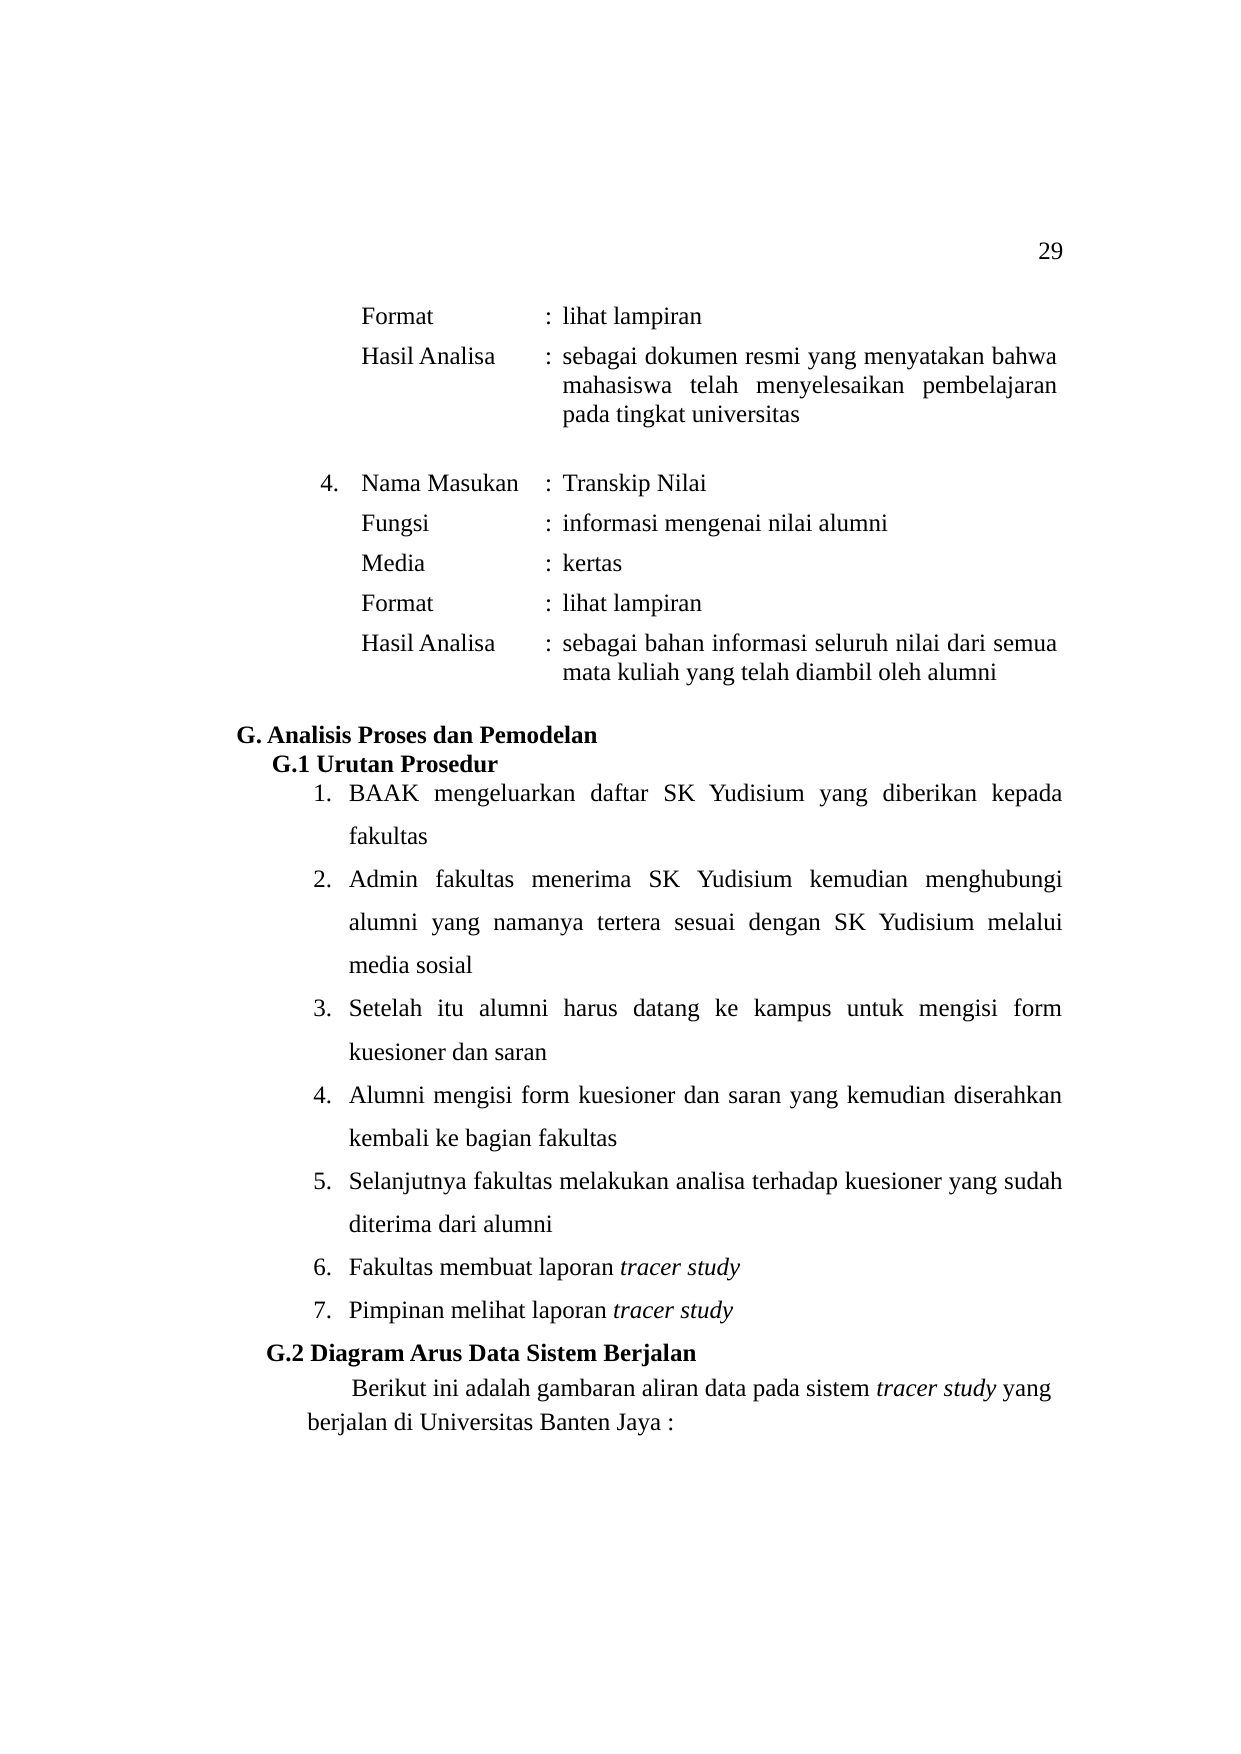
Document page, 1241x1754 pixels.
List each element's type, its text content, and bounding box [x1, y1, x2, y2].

list Fakultas membuat laporan tracer study [313, 1252, 1063, 1281]
table_cell Media [356, 542, 539, 582]
table_cell kertas [557, 542, 1063, 582]
list Pimpinan melihat laporan tracer study [313, 1295, 1063, 1324]
table_cell : [539, 583, 557, 623]
table_cell sebagai bahan informasi seluruh nilai dari semua mata kuliah yang telah diambil oleh alumni [557, 623, 1063, 692]
table_cell informasi mengenai nilai alumni [557, 502, 1063, 542]
table_cell [315, 335, 356, 433]
list Alumni mengisi form kuesioner dan saran yang kemudian diserahkan kembali ke bagian fakultas [313, 1080, 1063, 1152]
table_cell : [539, 623, 557, 692]
table_cell lihat lampiran [557, 583, 1063, 623]
table_cell [315, 583, 356, 623]
table_header Transkip Nilai [557, 462, 1063, 502]
table_header Nama Masukan [356, 462, 539, 502]
list Selanjutnya fakultas melakukan analisa terhadap kuesioner yang sudah diterima dari alumni [313, 1166, 1063, 1238]
table_cell : [539, 502, 557, 542]
table_cell Format [356, 295, 539, 335]
list Setelah itu alumni harus datang ke kampus untuk mengisi form kuesioner dan saran [313, 993, 1063, 1065]
text G.2 Diagram Arus Data Sistem Berjalan [266, 1338, 1063, 1367]
table_cell Hasil Analisa [356, 623, 539, 692]
text G.1 Urutan Prosedur [272, 749, 1063, 778]
table_cell [315, 502, 356, 542]
table_cell Fungsi [356, 502, 539, 542]
table_cell sebagai dokumen resmi yang menyatakan bahwa mahasiswa telah menyelesaikan pembelajaran pada tingkat universitas [557, 335, 1063, 433]
table_header : [539, 462, 557, 502]
table_cell Hasil Analisa [356, 335, 539, 433]
table_cell Format [356, 583, 539, 623]
table_header 4. [315, 462, 356, 502]
table_cell [315, 542, 356, 582]
table_cell lihat lampiran [557, 295, 1063, 335]
text G. Analisis Proses dan Pemodelan [236, 720, 1063, 749]
table_cell : [539, 542, 557, 582]
table_cell [315, 295, 356, 335]
text Berikut ini adalah gambaran aliran data pada sistem tracer study yang berjalan di Universitas Banten Jaya : [307, 1373, 1063, 1436]
list BAAK mengeluarkan daftar SK Yudisium yang diberikan kepada fakultas [313, 778, 1063, 850]
table_cell : [539, 295, 557, 335]
table_cell : [539, 335, 557, 433]
list Admin fakultas menerima SK Yudisium kemudian menghubungi alumni yang namanya tertera sesuai dengan SK Yudisium melalui media sosial [313, 864, 1063, 979]
table_cell [315, 623, 356, 692]
